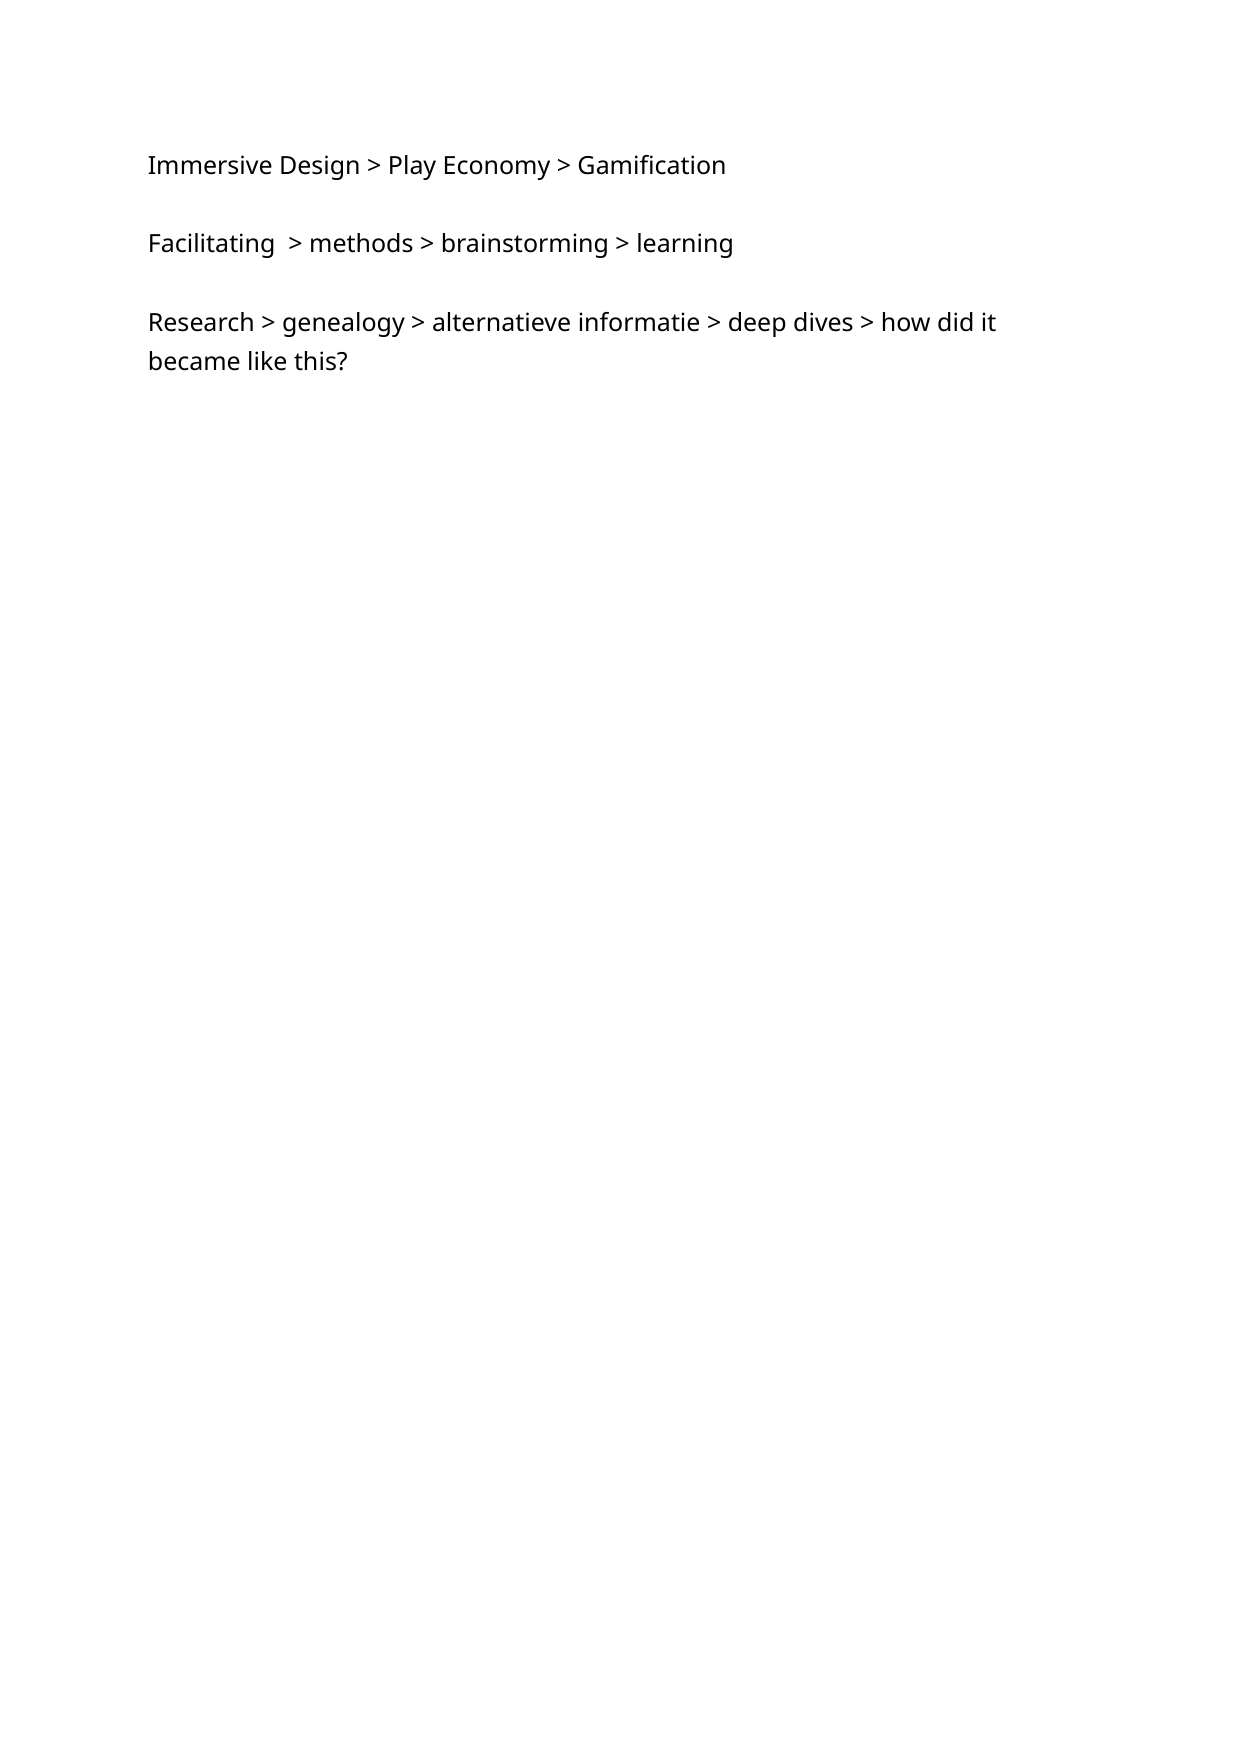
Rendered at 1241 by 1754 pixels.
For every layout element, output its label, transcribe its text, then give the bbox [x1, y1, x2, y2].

text Immersive Design > Play Economy > Gamification Facilitating > methods > brainstorming > learning Research > genealogy > alternatieve informatie > deep dives > how did it became like this? [148, 148, 1093, 377]
